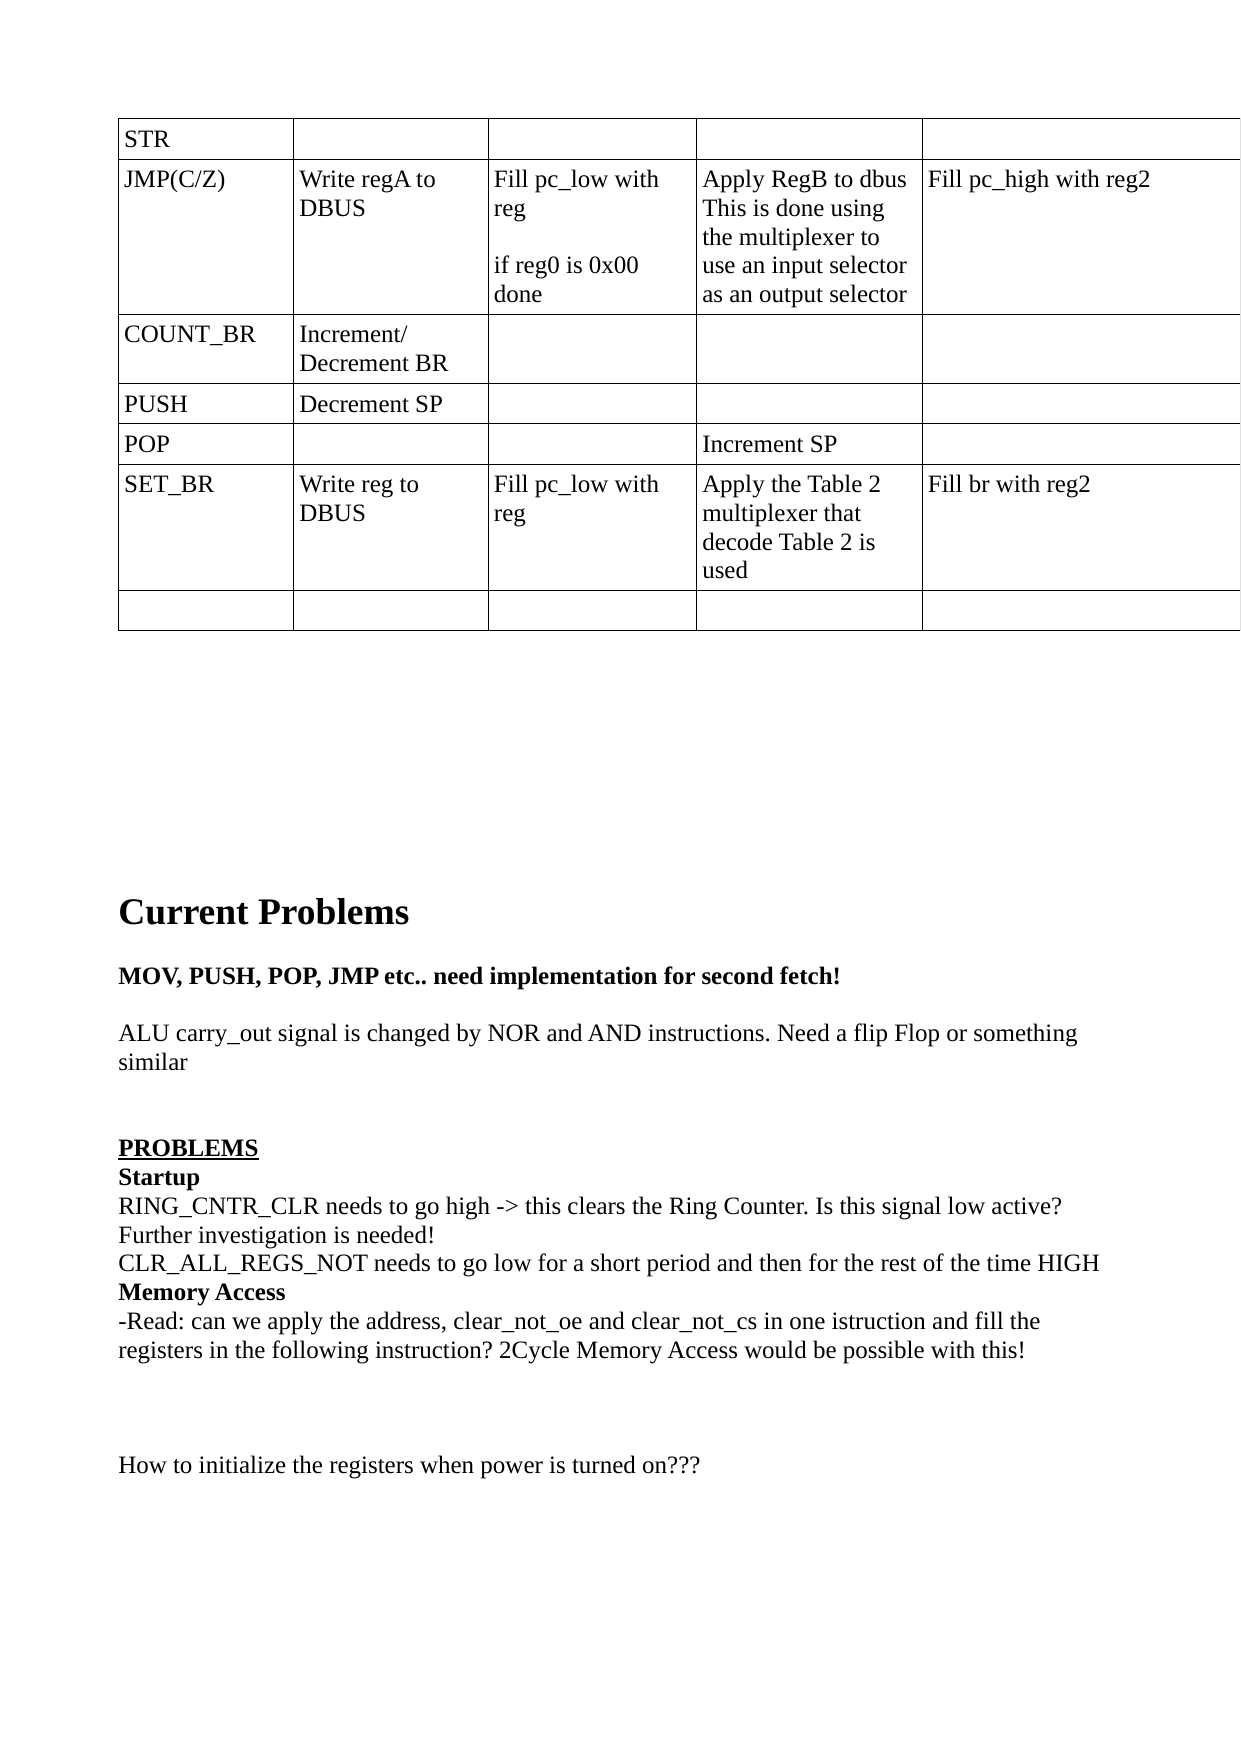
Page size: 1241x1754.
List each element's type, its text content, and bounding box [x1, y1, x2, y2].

table_cell [923, 315, 1240, 383]
table_cell [697, 591, 922, 630]
text RING_CNTR_CLR needs to go high -> this clears the Ring Counter. Is this signal low active? [118, 1191, 1122, 1220]
table_cell [489, 119, 696, 158]
text Memory Access [118, 1277, 1122, 1306]
table_cell [923, 384, 1240, 423]
table_cell POP [119, 424, 293, 463]
table_cell [697, 119, 922, 158]
text ALU carry_out signal is changed by NOR and AND instructions. Need a flip Flop or something similar [118, 1018, 1122, 1076]
table_cell Increment/Decrement BR [294, 315, 488, 383]
table_cell [489, 384, 696, 423]
table_cell [294, 591, 488, 630]
table_cell Fill pc_low with reg [489, 465, 696, 590]
table_cell Increment SP [697, 424, 922, 463]
table_cell [489, 315, 696, 383]
table_cell Write regA to DBUS [294, 160, 488, 314]
text -Read: can we apply the address, clear_not_oe and clear_not_cs in one istruction and fill the registers in the following instruction? 2Cycle Memory Access would be possible with this! [118, 1306, 1122, 1363]
text How to initialize the registers when power is turned on??? [118, 1450, 1122, 1478]
table_cell JMP(C/Z) [119, 160, 293, 314]
table_cell STR [119, 119, 293, 158]
table_cell Write reg to DBUS [294, 465, 488, 590]
table_cell SET_BR [119, 465, 293, 590]
text Further investigation is needed! [118, 1220, 1122, 1248]
text MOV, PUSH, POP, JMP etc.. need implementation for second fetch! [118, 961, 1122, 990]
table_cell Apply the Table 2 multiplexer that decode Table 2 is used [697, 465, 922, 590]
table_cell Fill br with reg2 [923, 465, 1240, 590]
table_cell [697, 315, 922, 383]
table_cell Fill pc_low with reg if reg0 is 0x00 done [489, 160, 696, 314]
table_cell Fill pc_high with reg2 [923, 160, 1240, 314]
table_cell [923, 119, 1240, 158]
table_cell [119, 591, 293, 630]
table_cell [923, 591, 1240, 630]
table_cell Decrement SP [294, 384, 488, 423]
table_cell [923, 424, 1240, 463]
text Current Problems [118, 889, 1122, 932]
text PROBLEMS Startup [118, 1133, 1122, 1191]
table_cell [489, 591, 696, 630]
table_cell COUNT_BR [119, 315, 293, 383]
table_cell [294, 424, 488, 463]
table_cell [294, 119, 488, 158]
table_cell Apply RegB to dbus This is done using the multiplexer to use an input selector as an output selector [697, 160, 922, 314]
table_cell PUSH [119, 384, 293, 423]
table_cell [697, 384, 922, 423]
table_cell [489, 424, 696, 463]
text CLR_ALL_REGS_NOT needs to go low for a short period and then for the rest of the time HIGH [118, 1248, 1122, 1277]
